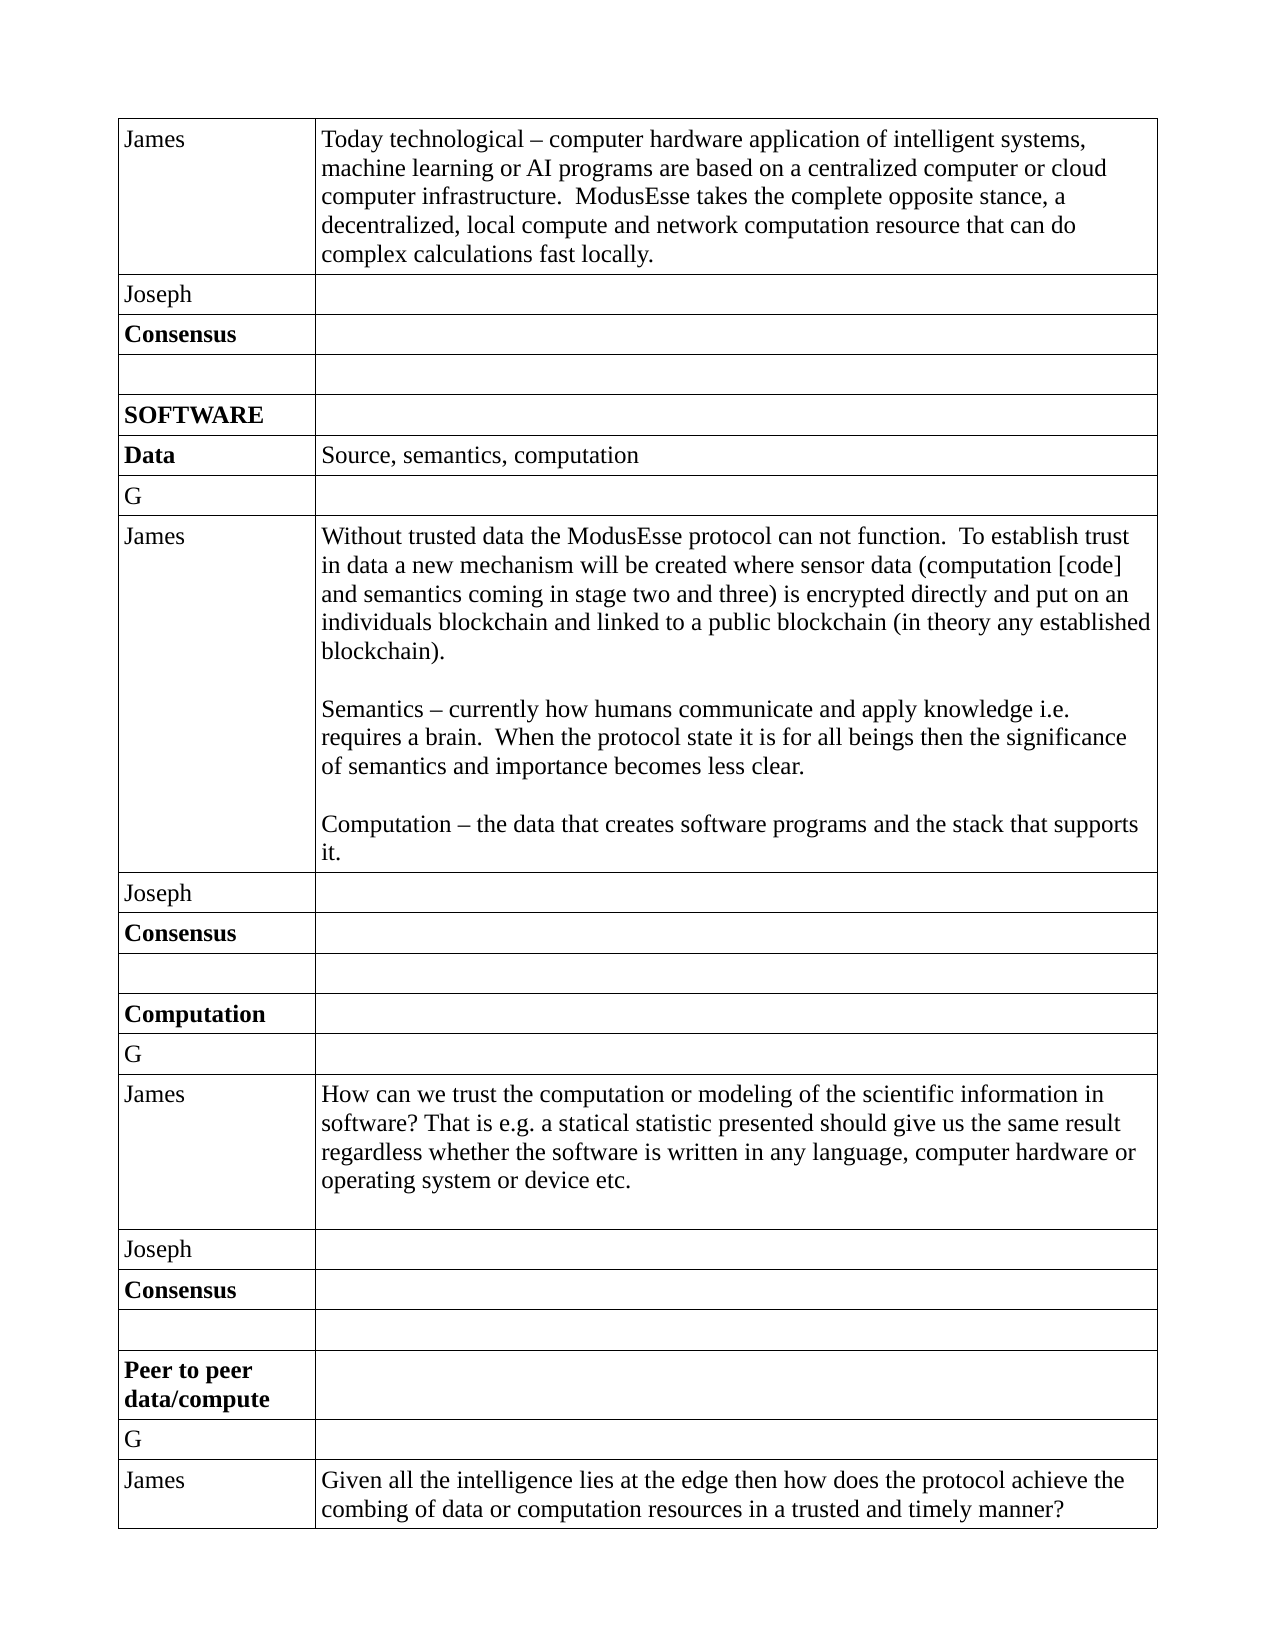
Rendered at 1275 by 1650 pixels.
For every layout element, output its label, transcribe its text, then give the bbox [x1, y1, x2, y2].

table_cell James [119, 1460, 315, 1528]
table_cell James [119, 119, 315, 273]
table_cell [119, 954, 315, 993]
table_cell Today technological – computer hardware application of intelligent systems, machine learning or AI programs are based on a centralized computer or cloud computer infrastructure. ModusEsse takes the complete opposite stance, a decentralized, local compute and network computation resource that can do complex calculations fast locally. [316, 119, 1157, 273]
table_cell [316, 954, 1157, 993]
table_cell James [119, 1075, 315, 1229]
table_cell [316, 395, 1157, 435]
table_cell [316, 275, 1157, 314]
table_cell [316, 476, 1157, 515]
table_cell [316, 1230, 1157, 1269]
table_cell [119, 1310, 315, 1350]
table_cell Without trusted data the ModusEsse protocol can not function. To establish trust in data a new mechanism will be created where sensor data (computation [code] and semantics coming in stage two and three) is encrypted directly and put on an individuals blockchain and linked to a public blockchain (in theory any established blockchain). Semantics – currently how humans communicate and apply knowledge i.e. requires a brain. When the protocol state it is for all beings then the significance of semantics and importance becomes less clear. Computation – the data that creates software programs and the stack that supports it. [316, 516, 1157, 872]
table_cell [316, 1270, 1157, 1309]
table_cell How can we trust the computation or modeling of the scientific information in software? That is e.g. a statical statistic presented should give us the same result regardless whether the software is written in any language, computer hardware or operating system or device etc. [316, 1075, 1157, 1229]
table_cell Joseph [119, 873, 315, 912]
table_cell [316, 913, 1157, 952]
table_cell Consensus [119, 913, 315, 952]
table_cell Consensus [119, 1270, 315, 1309]
table_cell [316, 1310, 1157, 1350]
table_cell Given all the intelligence lies at the edge then how does the protocol achieve the combing of data or computation resources in a trusted and timely manner? [316, 1460, 1157, 1528]
table_cell Joseph [119, 275, 315, 314]
table_cell Joseph [119, 1230, 315, 1269]
table_cell G [119, 476, 315, 515]
table_cell [316, 315, 1157, 354]
table_cell Computation [119, 994, 315, 1033]
table_cell Peer to peer data/compute [119, 1351, 315, 1419]
table_cell [316, 355, 1157, 394]
table_cell [119, 355, 315, 394]
table_cell [316, 1351, 1157, 1419]
table_cell Source, semantics, computation [316, 436, 1157, 475]
table_cell James [119, 516, 315, 872]
table_cell [316, 873, 1157, 912]
table_cell G [119, 1420, 315, 1459]
table_cell Data [119, 436, 315, 475]
table_cell [316, 1420, 1157, 1459]
table_cell [316, 994, 1157, 1033]
table_cell SOFTWARE [119, 395, 315, 435]
table_cell Consensus [119, 315, 315, 354]
table_cell G [119, 1034, 315, 1073]
table_cell [316, 1034, 1157, 1073]
